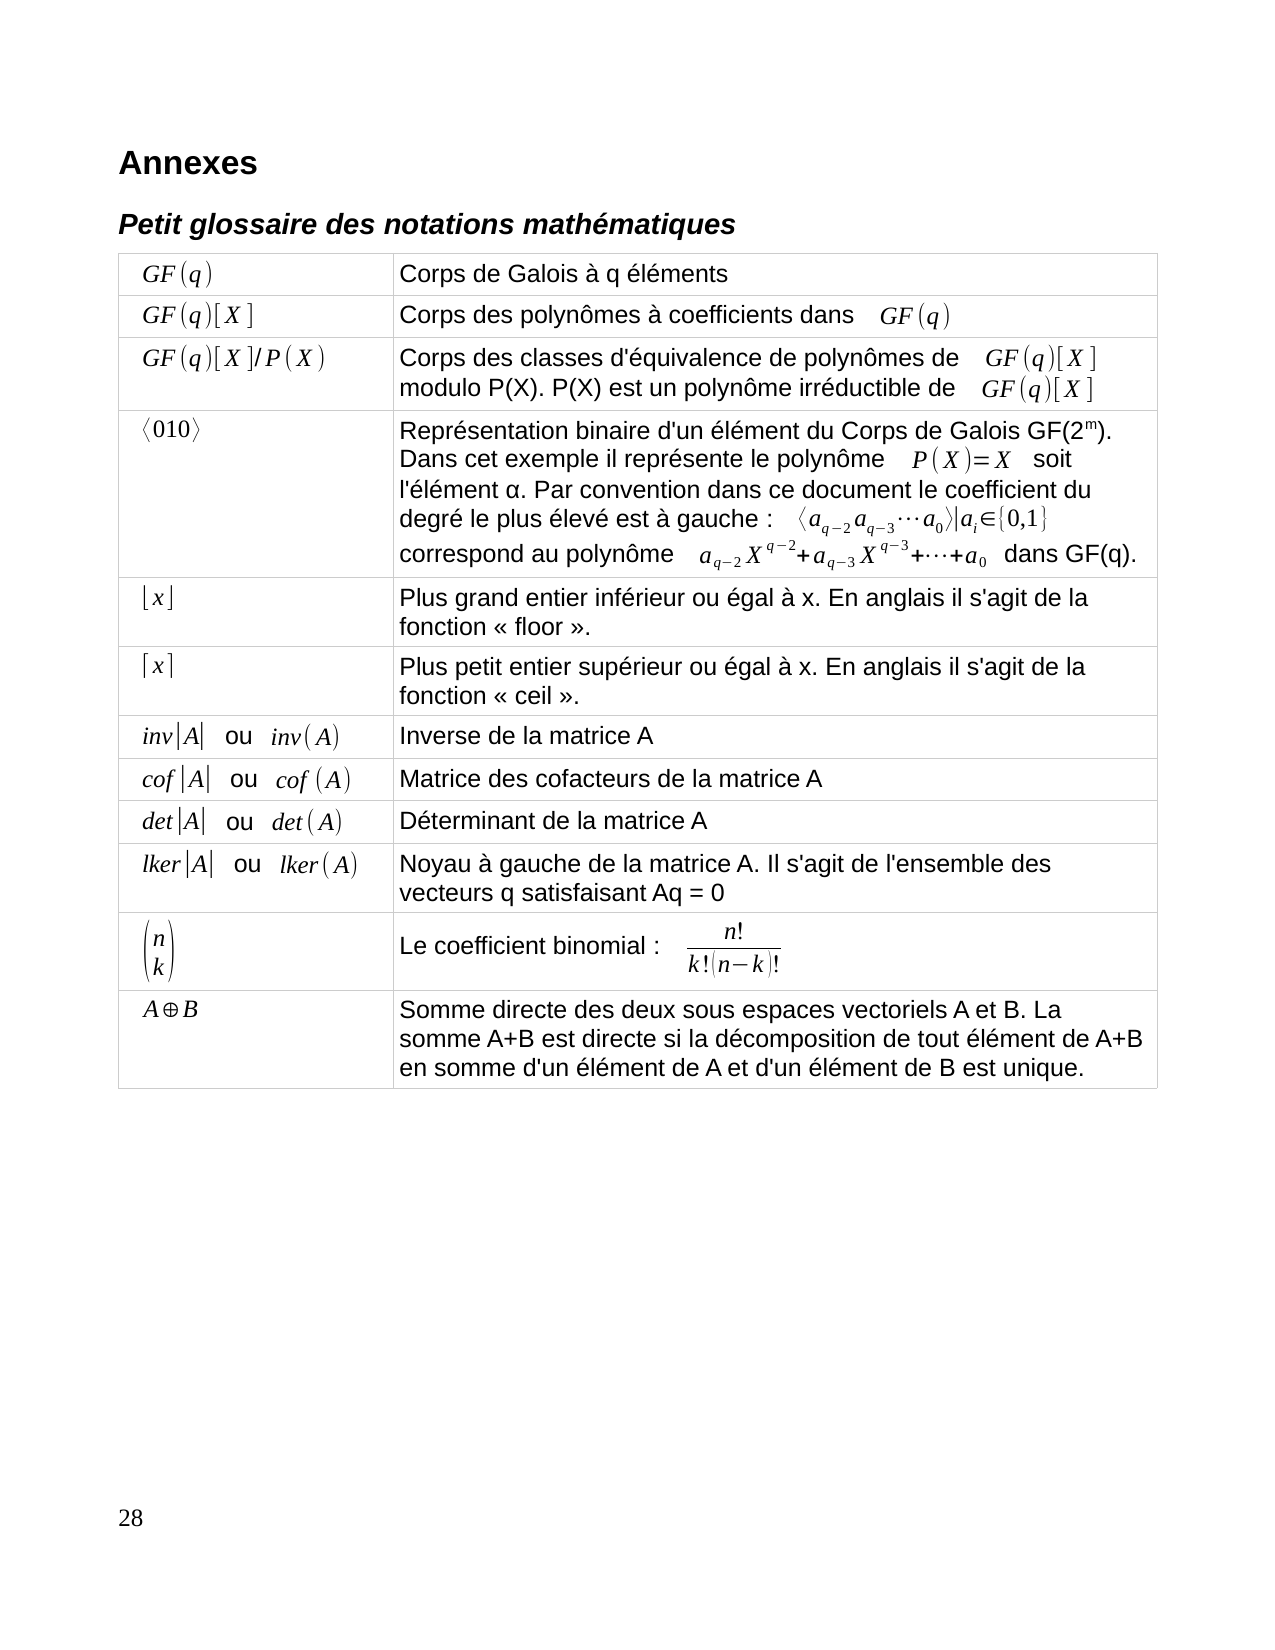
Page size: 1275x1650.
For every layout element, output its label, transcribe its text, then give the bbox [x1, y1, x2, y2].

table_cell [119, 913, 393, 990]
table_cell Déterminant de la matrice A [394, 801, 1157, 843]
table_cell Corps des classes d'équivalence de polynômes de modulo P(X). P(X) est un polynôme irréductible de [394, 338, 1157, 410]
table_cell Matrice des cofacteurs de la matrice A [394, 759, 1157, 800]
table_cell Somme directe des deux sous espaces vectoriels A et B. La somme A+B est directe si la décomposition de tout élément de A+B en somme d'un élément de A et d'un élément de B est unique. [394, 991, 1157, 1087]
table_cell ou [119, 759, 393, 800]
table_cell [119, 647, 393, 715]
table_cell ou [119, 716, 393, 758]
table_cell ou [119, 844, 393, 912]
table_cell Plus grand entier inférieur ou égal à x. En anglais il s'agit de la fonction « floor ». [394, 578, 1157, 646]
table_cell [119, 411, 393, 577]
table_cell Noyau à gauche de la matrice A. Il s'agit de l'ensemble des vecteurs q satisfaisant Aq = 0 [394, 844, 1157, 912]
table_cell Inverse de la matrice A [394, 716, 1157, 758]
table_cell ou [119, 801, 393, 843]
table_cell [119, 296, 393, 337]
table_cell Corps des polynômes à coefficients dans [394, 296, 1157, 337]
table_cell Représentation binaire d'un élément du Corps de Galois GF(2m). Dans cet exemple il représente le polynôme soit l'élément α. Par convention dans ce document le coefficient du degré le plus élevé est à gauche : correspond au polynôme dans GF(q). [394, 411, 1157, 577]
subtitle Petit glossaire des notations mathématiques [118, 207, 1157, 240]
table_cell Plus petit entier supérieur ou égal à x. En anglais il s'agit de la fonction « ceil ». [394, 647, 1157, 715]
table_cell [119, 578, 393, 646]
table_cell [119, 991, 393, 1087]
table_cell Le coefficient binomial : [394, 913, 1157, 990]
table_header Corps de Galois à q éléments [394, 254, 1157, 294]
table_header [119, 254, 393, 294]
table_cell [119, 338, 393, 410]
subtitle Annexes [118, 143, 1157, 182]
